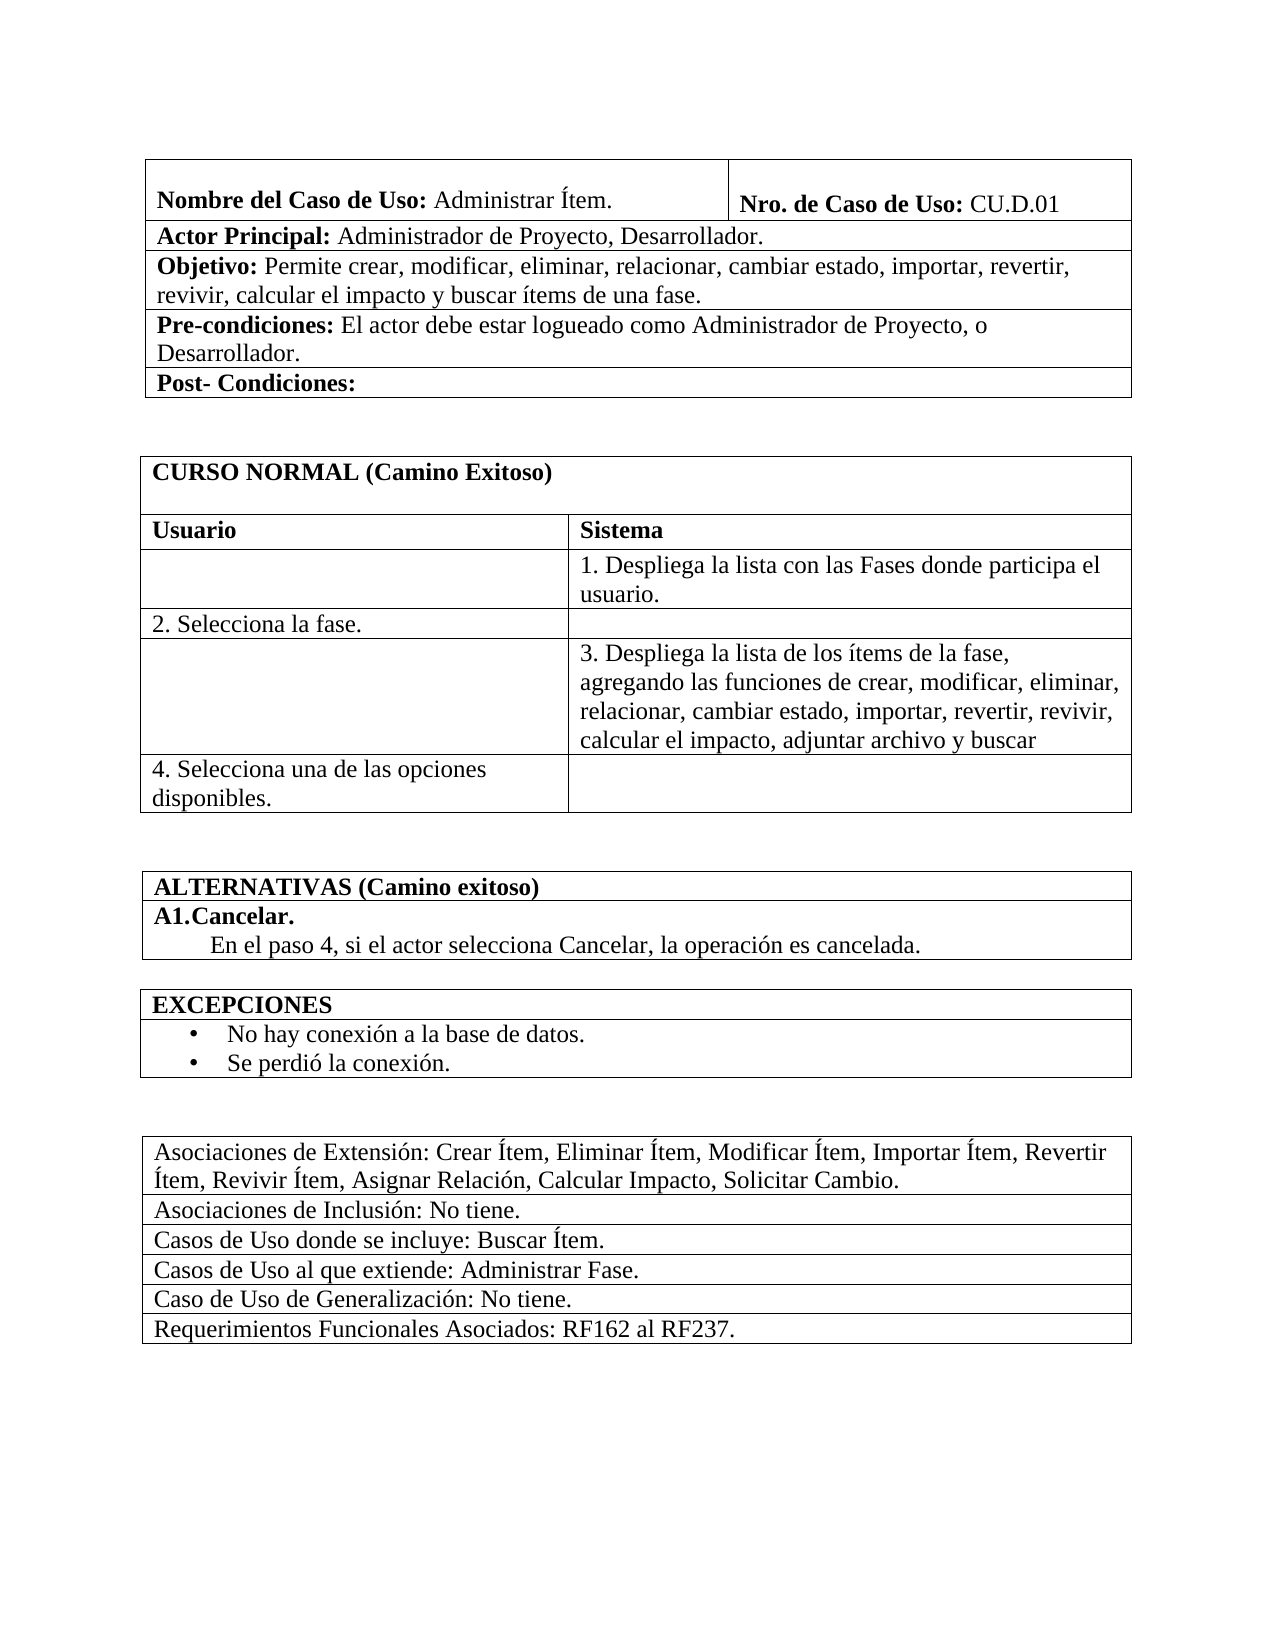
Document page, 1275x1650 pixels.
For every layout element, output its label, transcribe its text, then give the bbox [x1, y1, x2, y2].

table_cell 4. Selecciona una de las opciones disponibles. [141, 755, 568, 812]
table_cell Cancelar. En el paso 4, si el actor selecciona Cancelar, la operación es cancelada. [143, 901, 1131, 959]
table_cell [569, 609, 1131, 637]
table_cell No hay conexión a la base de datos. Se perdió la conexión. [141, 1020, 1131, 1077]
table_cell Post- Condiciones: [146, 368, 1131, 397]
table_header Asociaciones de Extensión: Crear Ítem, Eliminar Ítem, Modificar Ítem, Importar Ítem, Revertir Ítem, Revivir Ítem, Asignar Relación, Calcular Impacto, Solicitar Cambio. [143, 1137, 1131, 1194]
table_cell Casos de Uso al que extiende: Administrar Fase. [143, 1255, 1131, 1283]
table_cell Actor Principal: Administrador de Proyecto, Desarrollador. [146, 221, 1131, 250]
table_cell Caso de Uso de Generalización: No tiene. [143, 1285, 1131, 1313]
table_header CURSO NORMAL (Camino Exitoso) [141, 457, 1131, 514]
table_cell 3. Despliega la lista de los ítems de la fase, agregando las funciones de crear, modificar, eliminar, relacionar, cambiar estado, importar, revertir, revivir, calcular el impacto, adjuntar archivo y buscar [569, 639, 1131, 753]
table_cell Requerimientos Funcionales Asociados: RF162 al RF237. [143, 1314, 1131, 1343]
table_cell 2. Selecciona la fase. [141, 609, 568, 637]
table_cell Objetivo: Permite crear, modificar, eliminar, relacionar, cambiar estado, importar, revertir, revivir, calcular el impacto y buscar ítems de una fase. [146, 251, 1131, 309]
table_cell [141, 639, 568, 753]
table_cell Sistema [569, 515, 1131, 549]
table_header EXCEPCIONES [141, 990, 1131, 1018]
table_cell [569, 755, 1131, 812]
table_cell 1. Despliega la lista con las Fases donde participa el usuario. [569, 550, 1131, 608]
table_cell Usuario [141, 515, 568, 549]
table_cell Casos de Uso donde se incluye: Buscar Ítem. [143, 1225, 1131, 1254]
table_header ALTERNATIVAS (Camino exitoso) [143, 872, 1131, 900]
table_header Nombre del Caso de Uso: Administrar Ítem. [146, 160, 728, 220]
table_cell [141, 550, 568, 608]
table_cell Asociaciones de Inclusión: No tiene. [143, 1195, 1131, 1224]
table_header Nro. de Caso de Uso: CU.D.01 [729, 160, 1131, 220]
table_cell Pre-condiciones: El actor debe estar logueado como Administrador de Proyecto, o Desarrollador. [146, 310, 1131, 367]
